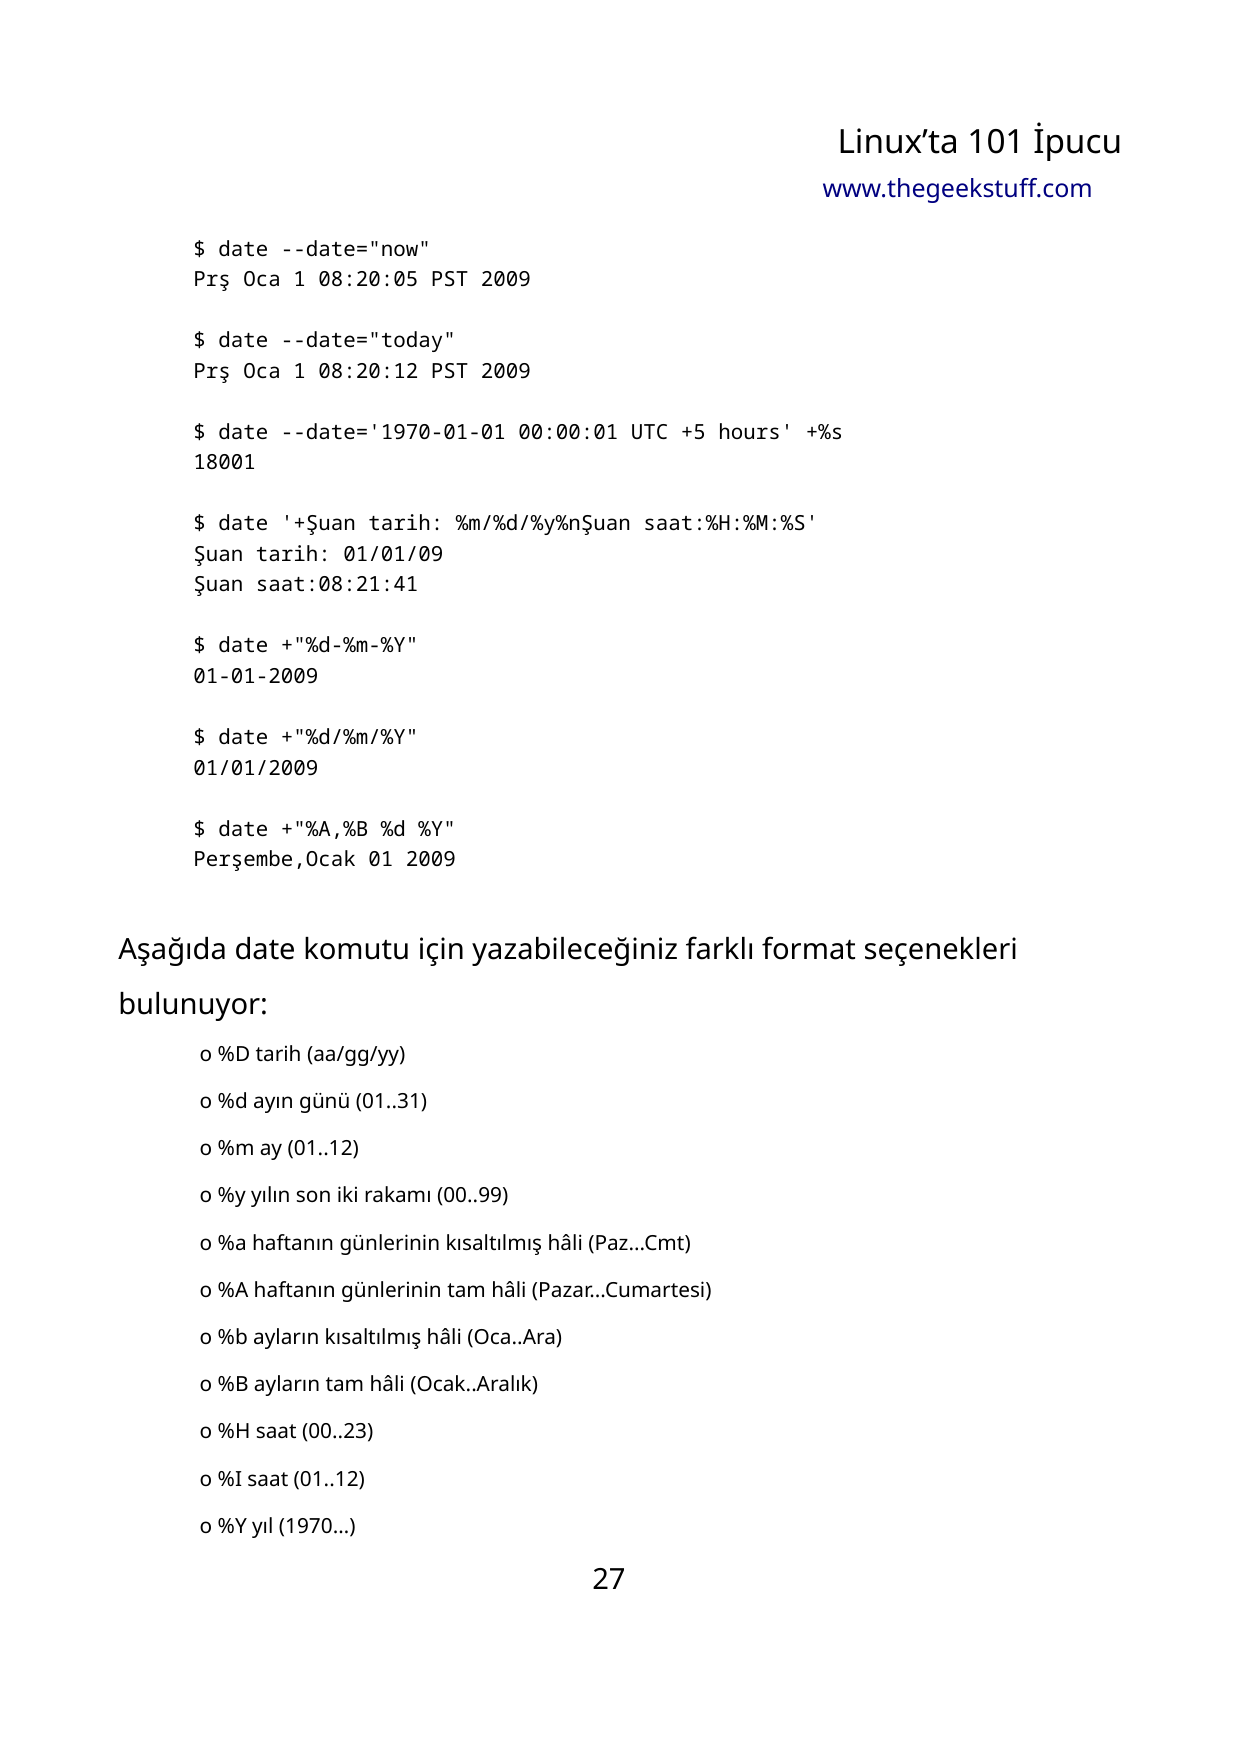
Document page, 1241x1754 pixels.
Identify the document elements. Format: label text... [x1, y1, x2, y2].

text o %I saat (01..12) [199, 1464, 1122, 1492]
text o %D tarih (aa/gg/yy) [199, 1039, 1122, 1067]
text o %m ay (01..12) [199, 1133, 1122, 1162]
text $ date --date="now" [141, 234, 1099, 262]
text $ date +"%d/%m/%Y" [141, 722, 1099, 751]
text $ date '+Şuan tarih: %m/%d/%y%nŞuan saat:%H:%M:%S' [141, 508, 1099, 537]
text Aşağıda date komutu için yazabileceğiniz farklı format seçenekleri bulunuyor: [118, 928, 1099, 1023]
text o %Y yıl (1970…) [199, 1511, 1122, 1539]
text 17 [118, 1558, 1099, 1598]
text 01/01/2009 [141, 753, 1099, 781]
text Şuan saat:08:21:41 [141, 569, 1099, 598]
text 01-01-2009 [141, 661, 1099, 689]
text o %b ayların kısaltılmış hâli (Oca..Ara) [199, 1322, 1122, 1351]
text Şuan tarih: 01/01/09 [141, 539, 1099, 567]
text o %a haftanın günlerinin kısaltılmış hâli (Paz...Cmt) [199, 1228, 1122, 1256]
text $ date --date="today" [141, 325, 1099, 354]
text Prş Oca 1 08:20:12 PST 2009 [141, 356, 1099, 384]
text o %B ayların tam hâli (Ocak..Aralık) [199, 1369, 1122, 1398]
text $ date +"%A,%B %d %Y" [141, 814, 1099, 842]
text 18001 [141, 447, 1099, 476]
text o %H saat (00..23) [199, 1417, 1122, 1445]
text $ date --date='1970-01-01 00:00:01 UTC +5 hours' +%s [141, 417, 1099, 445]
text o %d ayın günü (01..31) [199, 1086, 1122, 1115]
text o %A haftanın günlerinin tam hâli (Pazar...Cumartesi) [199, 1275, 1122, 1303]
text $ date +"%d-%m-%Y" [141, 631, 1099, 659]
text Prş Oca 1 08:20:05 PST 2009 [141, 264, 1099, 293]
text Perşembe,Ocak 01 2009 [118, 844, 1099, 873]
text o %y yılın son iki rakamı (00..99) [199, 1181, 1122, 1209]
